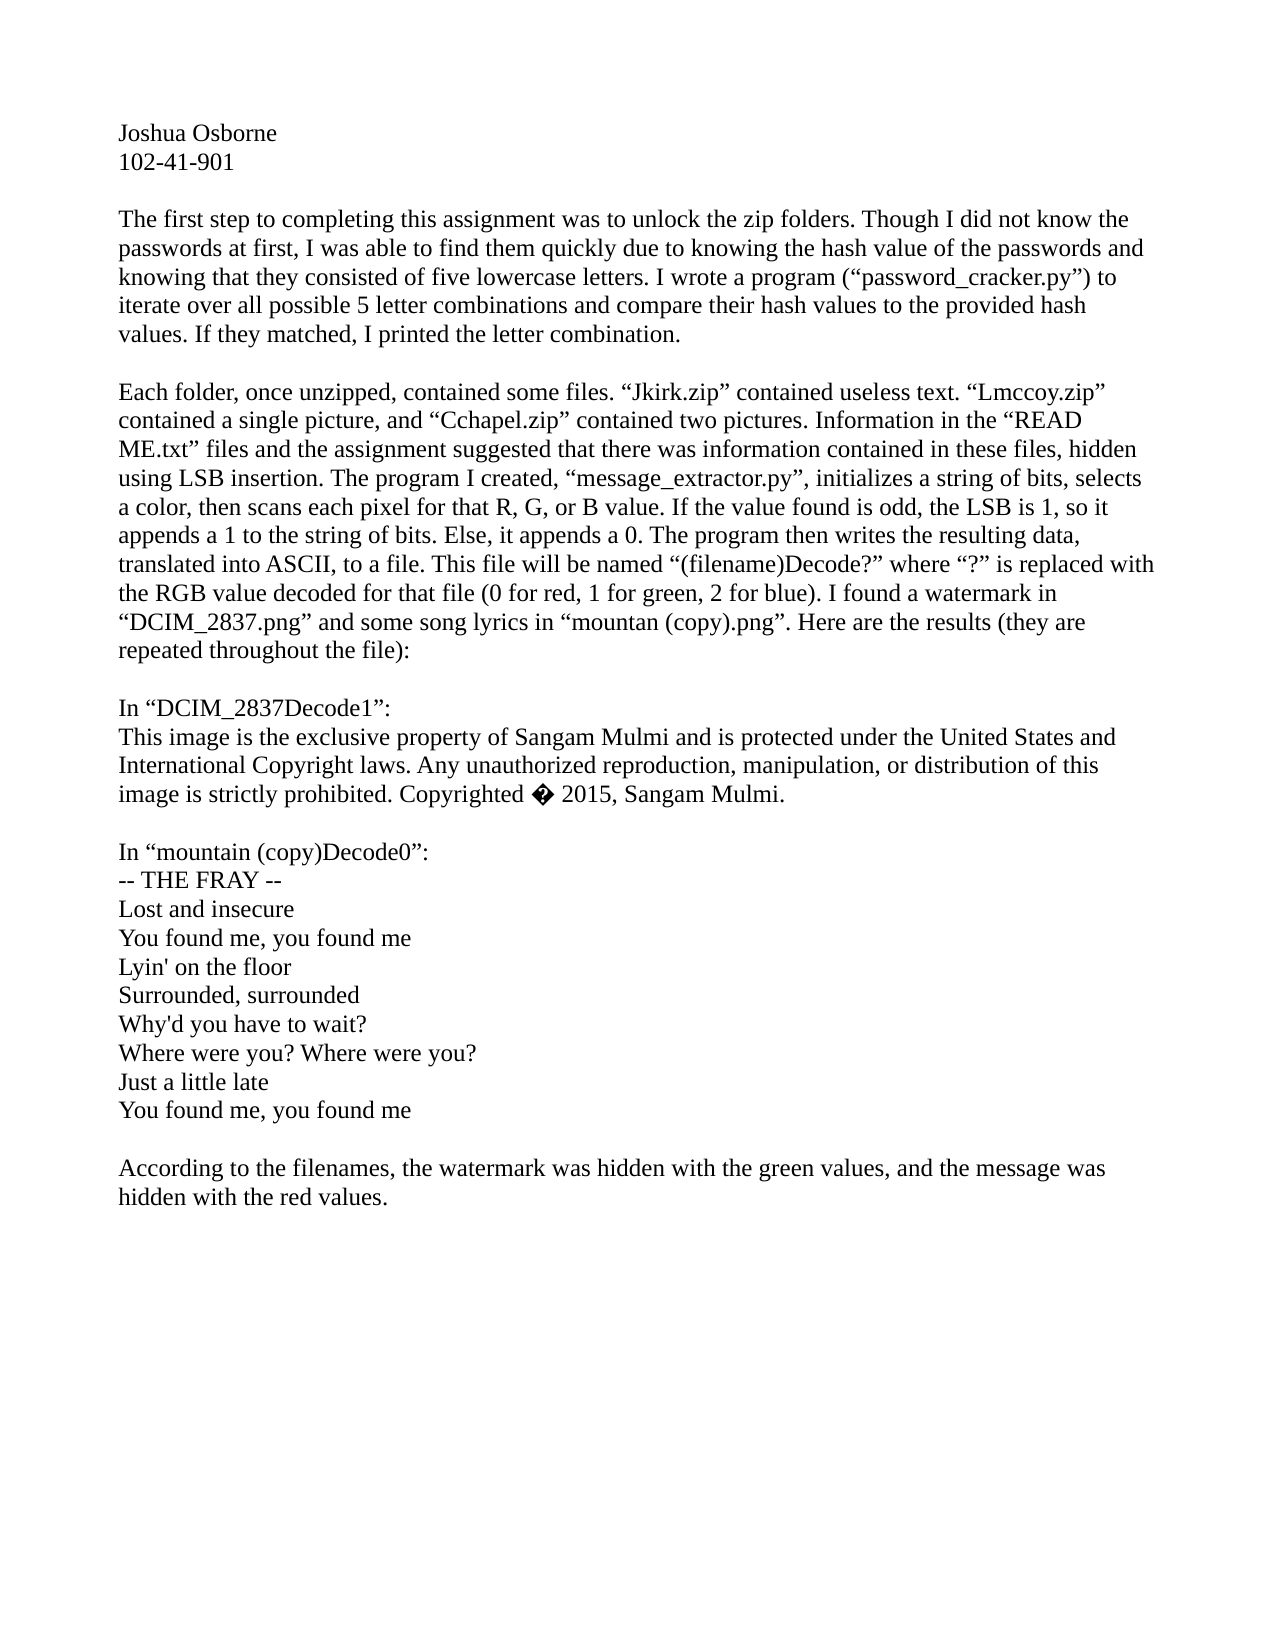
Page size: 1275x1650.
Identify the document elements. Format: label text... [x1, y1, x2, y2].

text Lost and insecure [118, 894, 1157, 923]
text Surrounded, surrounded [118, 981, 1157, 1009]
text You found me, you found me [118, 923, 1157, 952]
text Where were you? Where were you? [118, 1038, 1157, 1067]
text Joshua Osborne [118, 118, 1157, 147]
text In “DCIM_2837Decode1”: [118, 693, 1157, 722]
text According to the filenames, the watermark was hidden with the green values, and the message was hidden with the red values. [118, 1153, 1157, 1211]
text You found me, you found me [118, 1096, 1157, 1124]
text Why'd you have to wait? [118, 1009, 1157, 1038]
text In “mountain (copy)Decode0”: [118, 837, 1157, 866]
text Just a little late [118, 1067, 1157, 1096]
text This image is the exclusive property of Sangam Mulmi and is protected under the United States and International Copyright laws. Any unauthorized reproduction, manipulation, or distribution of this image is strictly prohibited. Copyrighted � 2015, Sangam Mulmi. [118, 722, 1157, 808]
text 102-41-901 [118, 147, 1157, 176]
text Each folder, once unzipped, contained some files. “Jkirk.zip” contained useless text. “Lmccoy.zip” contained a single picture, and “Cchapel.zip” contained two pictures. Information in the “READ ME.txt” files and the assignment suggested that there was information contained in these files, hidden using LSB insertion. The program I created, “message_extractor.py”, initializes a string of bits, selects a color, then scans each pixel for that R, G, or B value. If the value found is odd, the LSB is 1, so it appends a 1 to the string of bits. Else, it appends a 0. The program then writes the resulting data, translated into ASCII, to a file. This file will be named “(filename)Decode?” where “?” is replaced with the RGB value decoded for that file (0 for red, 1 for green, 2 for blue). I found a watermark in “DCIM_2837.png” and some song lyrics in “mountan (copy).png”. Here are the results (they are repeated throughout the file): [118, 377, 1157, 664]
text The first step to completing this assignment was to unlock the zip folders. Though I did not know the passwords at first, I was able to find them quickly due to knowing the hash value of the passwords and knowing that they consisted of five lowercase letters. I wrote a program (“password_cracker.py”) to iterate over all possible 5 letter combinations and compare their hash values to the provided hash values. If they matched, I printed the letter combination. [118, 204, 1157, 348]
text Lyin' on the floor [118, 952, 1157, 981]
text -- THE FRAY -- [118, 866, 1157, 894]
